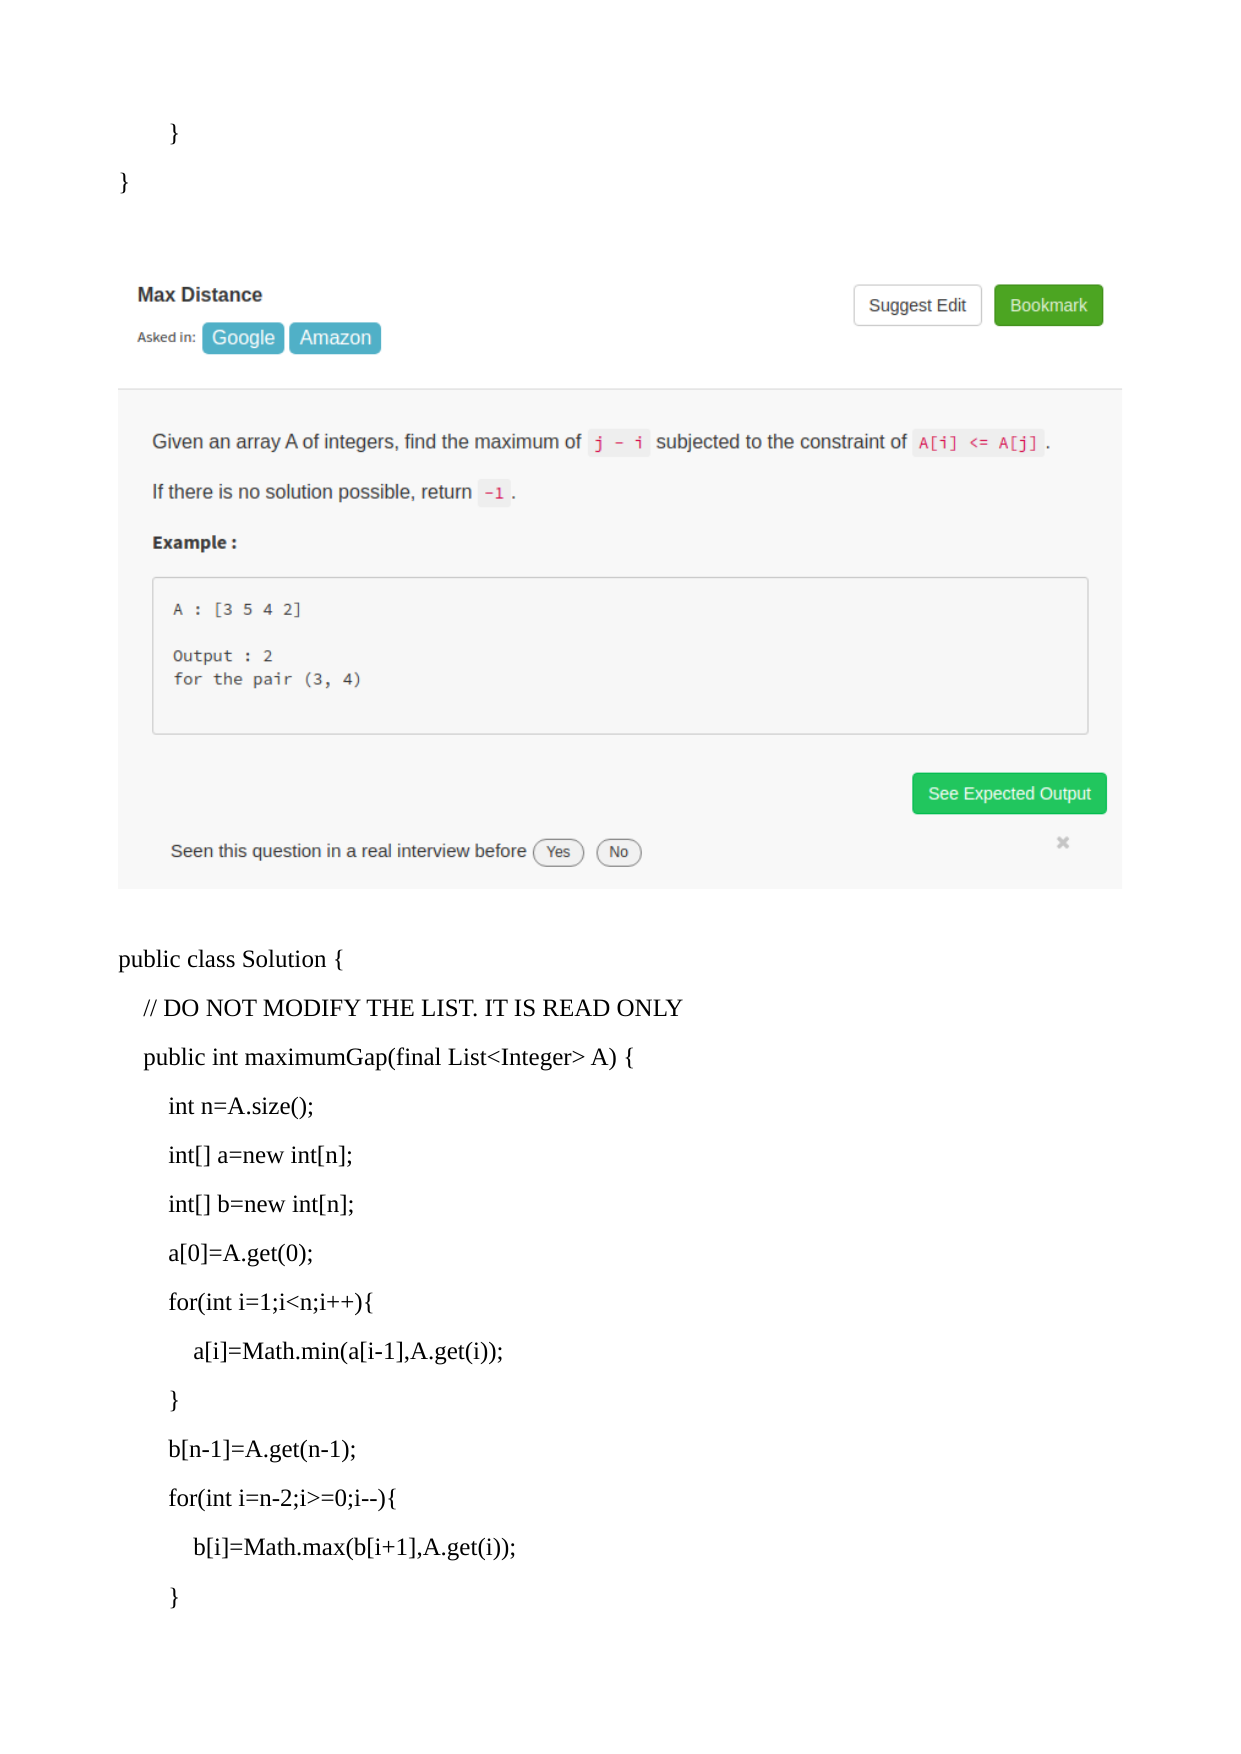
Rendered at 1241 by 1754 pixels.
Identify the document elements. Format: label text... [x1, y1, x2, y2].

text a[0]=A.get(0); [118, 1238, 1122, 1267]
text public int maximumGap(final List<Integer> A) { [118, 1042, 1122, 1071]
text } [118, 1582, 1122, 1610]
text } [118, 1385, 1122, 1414]
text } [118, 167, 1122, 196]
text public class Solution { [118, 944, 1122, 972]
text } [118, 118, 1122, 147]
text b[n-1]=A.get(n-1); [118, 1434, 1122, 1463]
text for(int i=1;i<n;i++){ [118, 1287, 1122, 1316]
text // DO NOT MODIFY THE LIST. IT IS READ ONLY [118, 993, 1122, 1022]
text int[] b=new int[n]; [118, 1189, 1122, 1218]
text int[] a=new int[n]; [118, 1140, 1122, 1169]
text a[i]=Math.min(a[i-1],A.get(i)); [118, 1336, 1122, 1365]
text b[i]=Math.max(b[i+1],A.get(i)); [118, 1532, 1122, 1561]
text for(int i=n-2;i>=0;i--){ [118, 1483, 1122, 1512]
picture [118, 265, 1123, 889]
text int n=A.size(); [118, 1091, 1122, 1120]
